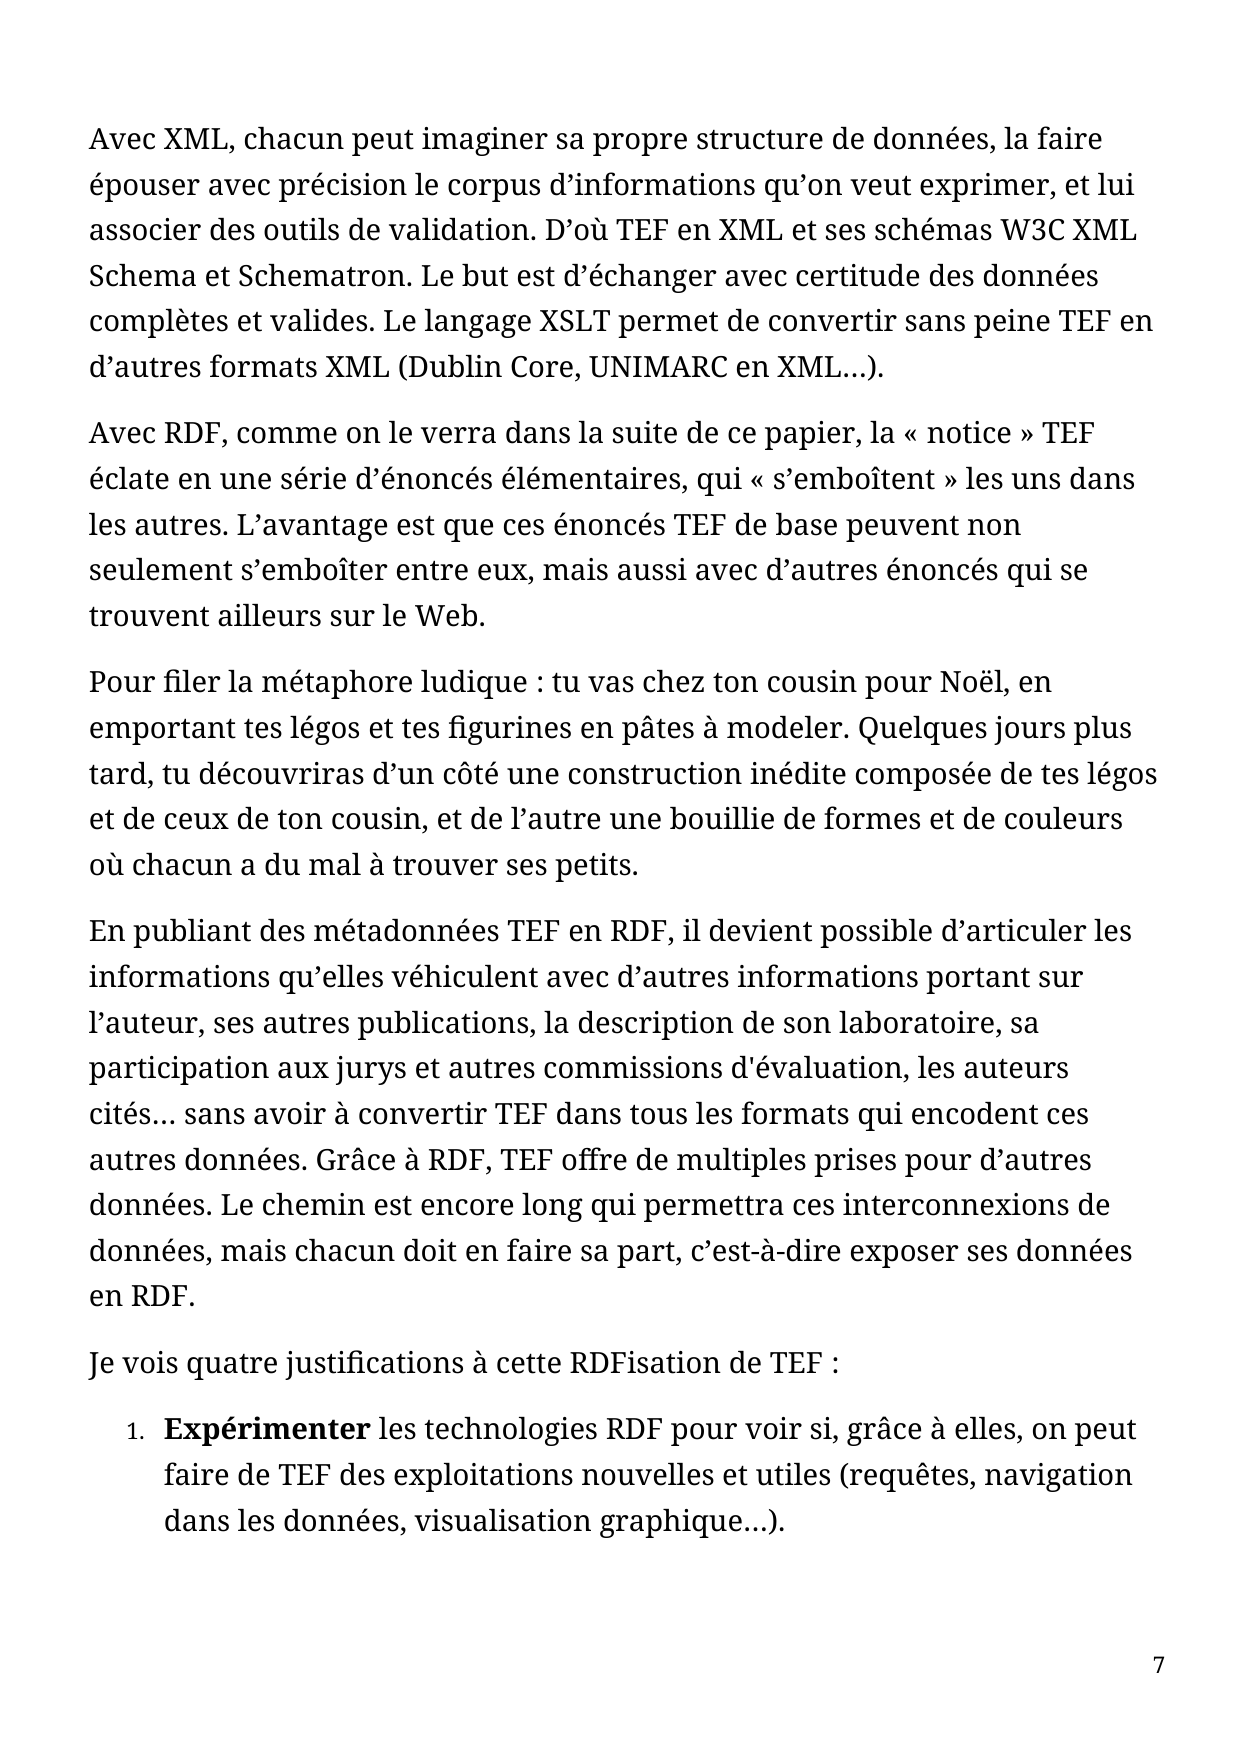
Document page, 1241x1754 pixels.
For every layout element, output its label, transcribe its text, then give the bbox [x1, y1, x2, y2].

text Je vois quatre justifications à cette RDFisation de TEF : [89, 1342, 1165, 1382]
text Avec XML, chacun peut imaginer sa propre structure de données, la faire épouser avec précision le corpus d’informations qu’on veut exprimer, et lui associer des outils de validation. D’où TEF en XML et ses schémas W3C XML Schema et Schematron. Le but est d’échanger avec certitude des données complètes et valides. Le langage XSLT permet de convertir sans peine TEF en d’autres formats XML (Dublin Core, UNIMARC en XML…). [89, 118, 1165, 386]
text En publiant des métadonnées TEF en RDF, il devient possible d’articuler les informations qu’elles véhiculent avec d’autres informations portant sur l’auteur, ses autres publications, la description de son laboratoire, sa participation aux jurys et autres commissions d'évaluation, les auteurs cités… sans avoir à convertir TEF dans tous les formats qui encodent ces autres données. Grâce à RDF, TEF offre de multiples prises pour d’autres données. Le chemin est encore long qui permettra ces interconnexions de données, mais chacun doit en faire sa part, c’est-à-dire exposer ses données en RDF. [89, 911, 1165, 1315]
text Avec RDF, comme on le verra dans la suite de ce papier, la « notice » TEF éclate en une série d’énoncés élémentaires, qui « s’emboîtent » les uns dans les autres. L’avantage est que ces énoncés TEF de base peuvent non seulement s’emboîter entre eux, mais aussi avec d’autres énoncés qui se trouvent ailleurs sur le Web. [89, 413, 1165, 635]
list Expérimenter les technologies RDF pour voir si, grâce à elles, on peut faire de TEF des exploitations nouvelles et utiles (requêtes, navigation dans les données, visualisation graphique…). [126, 1408, 1165, 1539]
text Pour filer la métaphore ludique : tu vas chez ton cousin pour Noël, en emportant tes légos et tes figurines en pâtes à modeler. Quelques jours plus tard, tu découvriras d’un côté une construction inédite composée de tes légos et de ceux de ton cousin, et de l’autre une bouillie de formes et de couleurs où chacun a du mal à trouver ses petits. [89, 662, 1165, 884]
